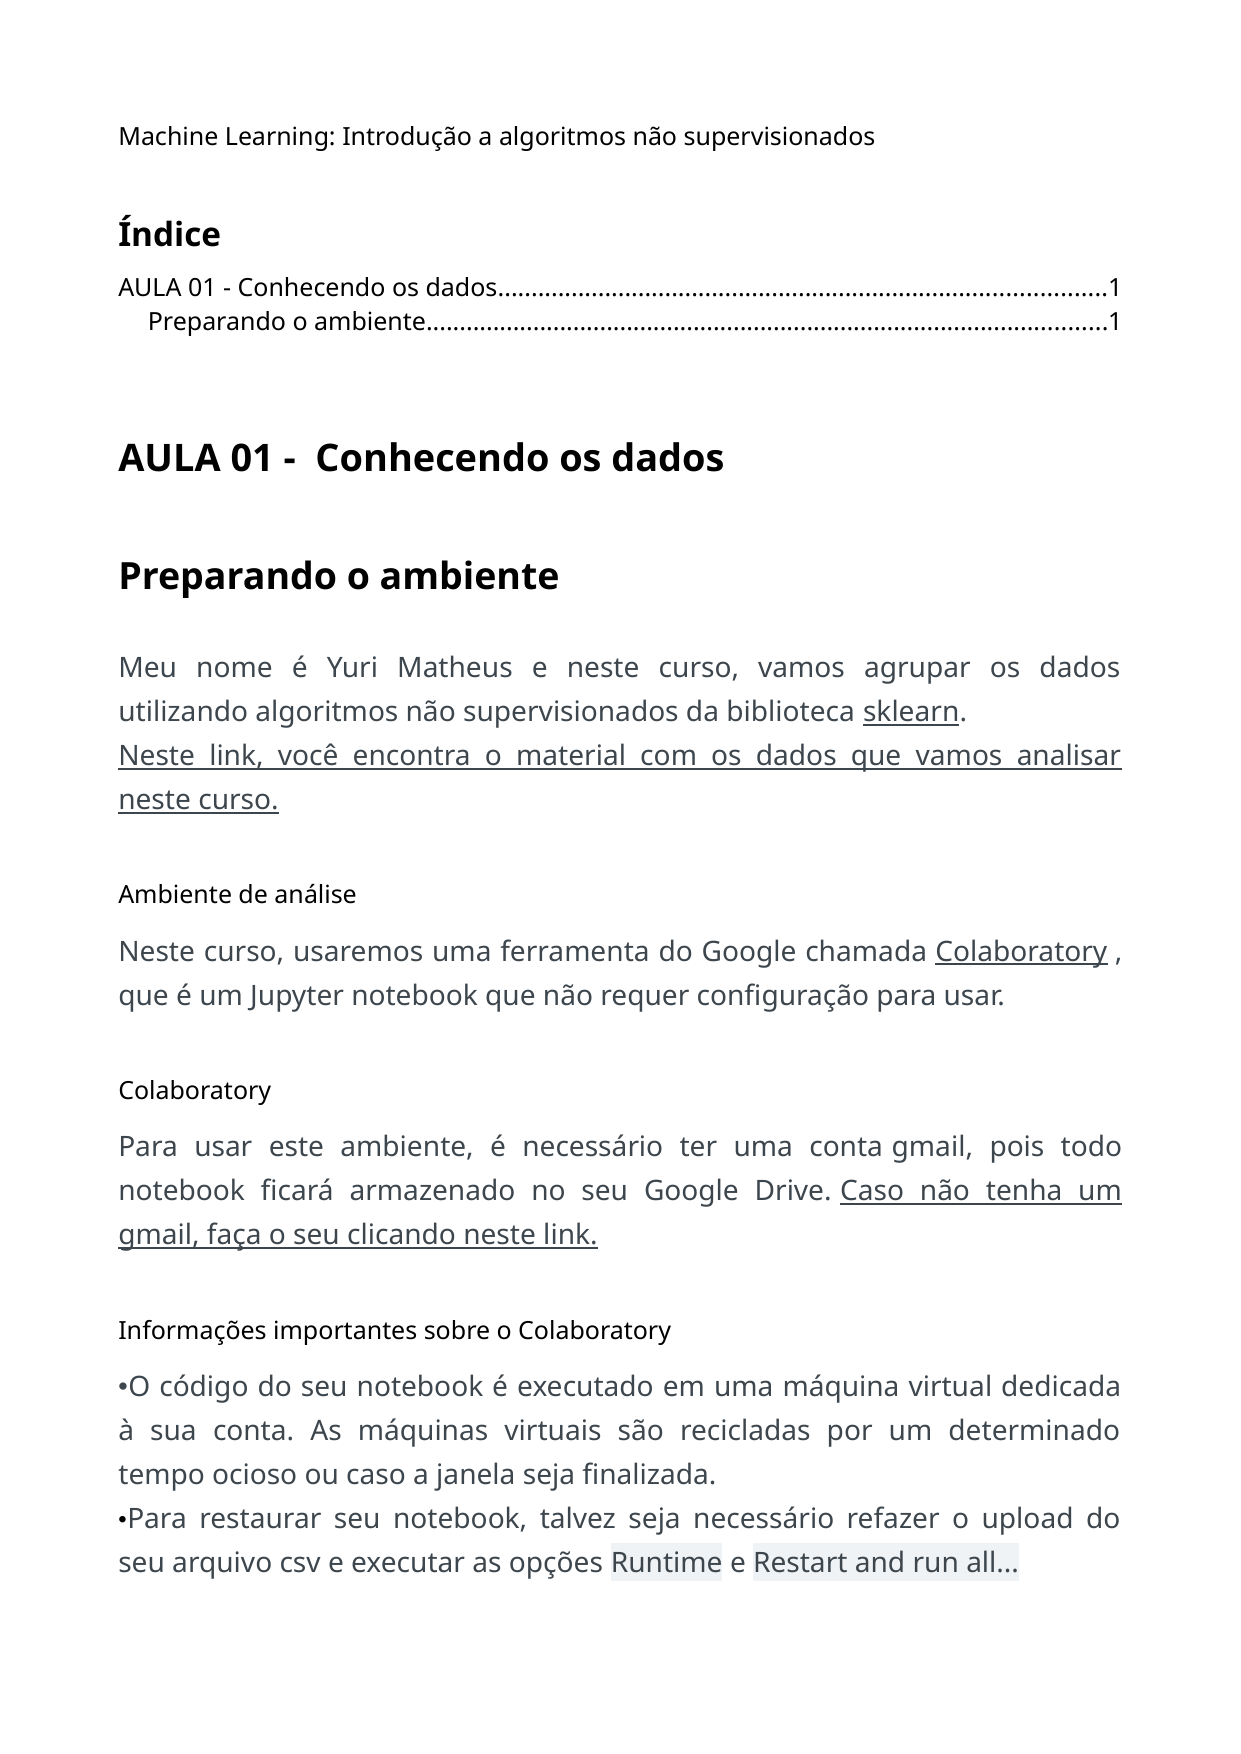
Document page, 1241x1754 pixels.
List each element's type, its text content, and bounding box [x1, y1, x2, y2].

subtitle AULA 01 - Conhecendo os dados [118, 430, 1122, 482]
text Machine Learning: Introdução a algoritmos não supervisionados [118, 118, 1122, 152]
list Para restaurar seu notebook, talvez seja necessário refazer o upload do seu arquivo csv e executar as opções Runtime e Restart and run all... [118, 1498, 1122, 1581]
text Colaboratory [118, 1073, 1122, 1107]
text Neste link, você encontra o material com os dados que vamos analisar [118, 735, 1122, 768]
text Neste curso, usaremos uma ferramenta do Google chamada Colaboratory , que é um Jupyter notebook que não requer configuração para usar. [118, 931, 1122, 1013]
text Ambiente de análise [118, 877, 1122, 911]
text AULA 01 - Conhecendo os dados 1 [118, 269, 1122, 303]
text Informações importantes sobre o Colaboratory [118, 1312, 1122, 1346]
text neste curso. [118, 770, 1122, 818]
subtitle Preparando o ambiente [118, 549, 1122, 601]
text Preparando o ambiente 1 [148, 303, 1122, 337]
text Para usar este ambiente, é necessário ter uma conta gmail, pois todo notebook ficará armazenado no seu Google Drive. Caso não tenha um gmail, faça o seu clicando neste link. [118, 1126, 1122, 1253]
subtitle Índice [118, 211, 1122, 257]
text Meu nome é Yuri Matheus e neste curso, vamos agrupar os dados utilizando algoritmos não supervisionados da biblioteca sklearn. [118, 647, 1122, 729]
list O código do seu notebook é executado em uma máquina virtual dedicada à sua conta. As máquinas virtuais são recicladas por um determinado tempo ocioso ou caso a janela seja finalizada. [118, 1366, 1122, 1493]
